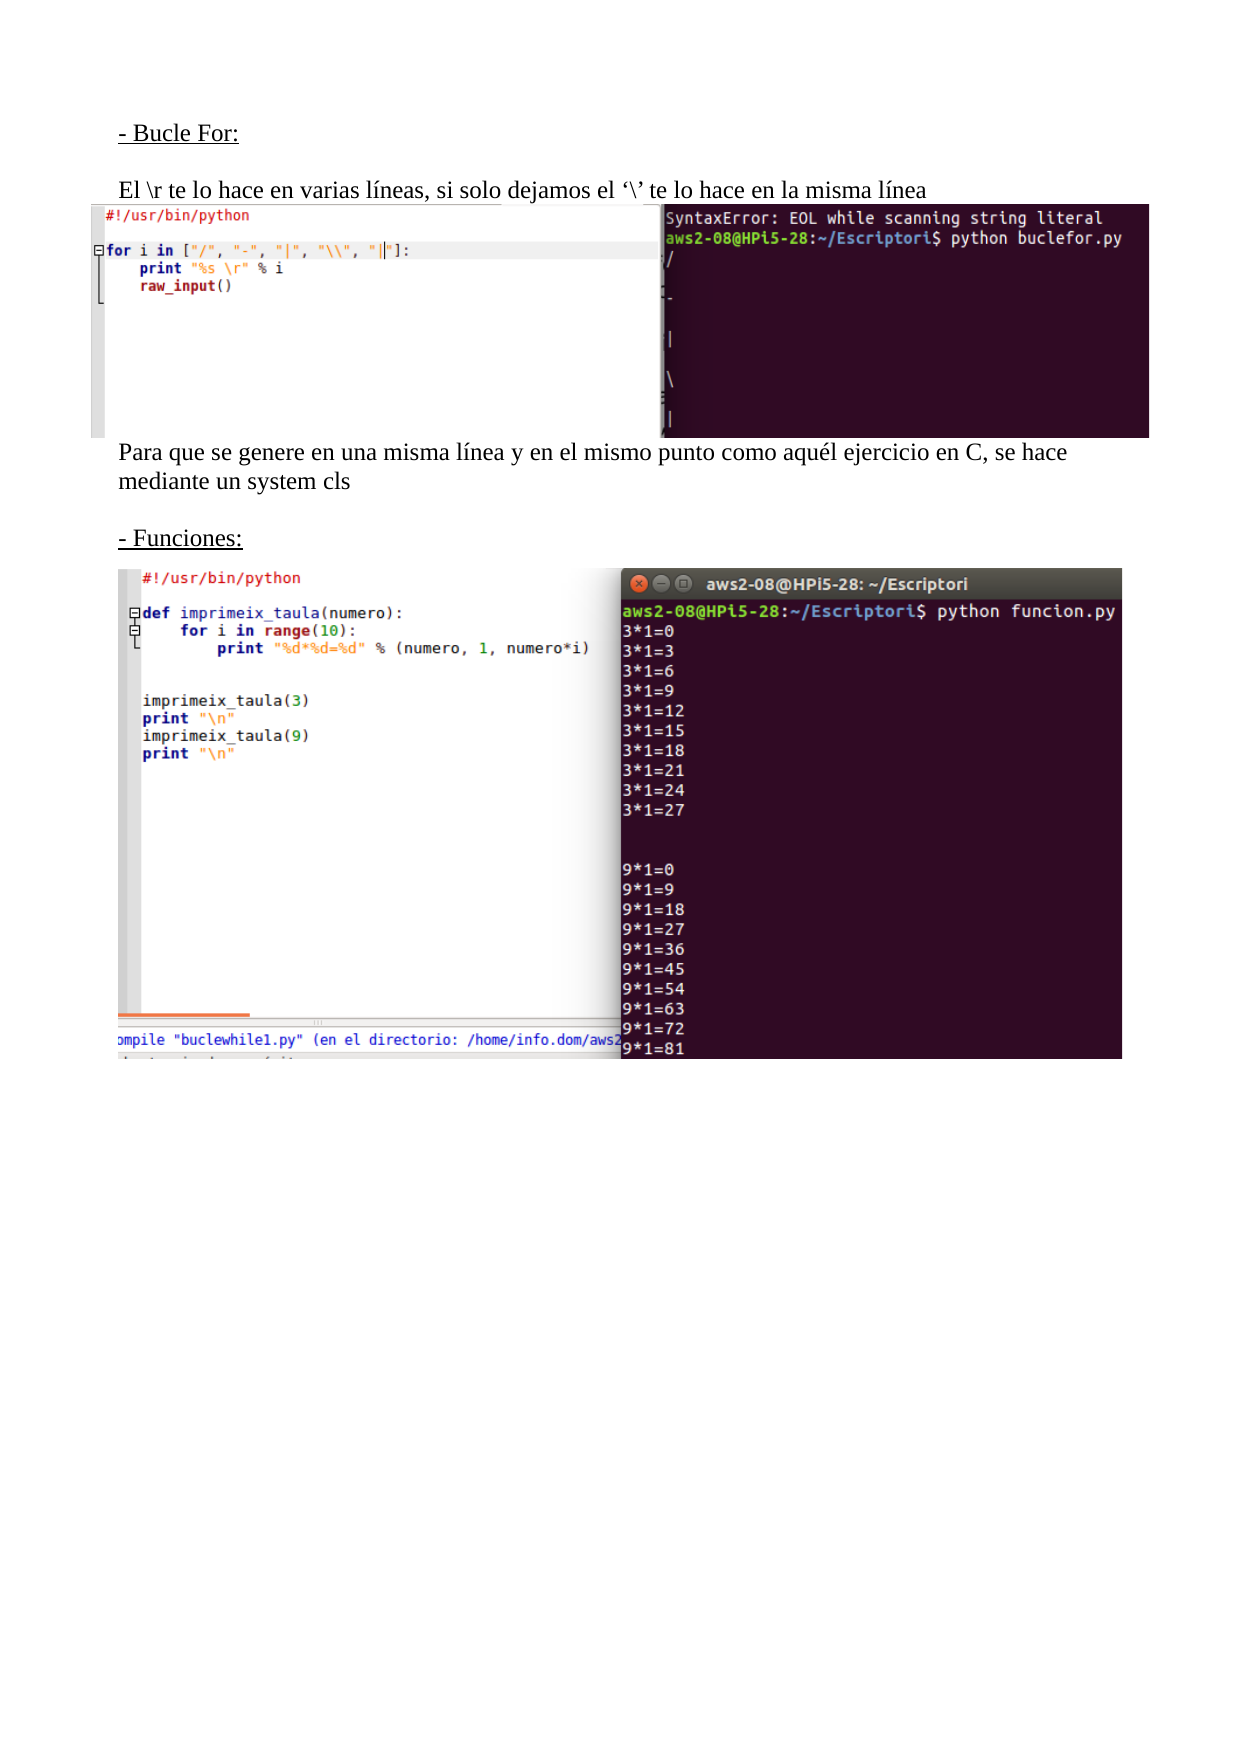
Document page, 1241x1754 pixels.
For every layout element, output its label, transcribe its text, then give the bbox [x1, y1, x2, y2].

picture [91, 204, 1150, 438]
text El \r te lo hace en varias líneas, si solo dejamos el ‘\’ te lo hace en la misma línea [118, 176, 1122, 204]
text - Bucle For: [118, 118, 1122, 147]
picture [118, 568, 1123, 1059]
text - Funciones: [118, 523, 1122, 552]
text Para que se genere en una misma línea y en el mismo punto como aquél ejercicio en C, se hace mediante un system cls [118, 438, 1122, 495]
